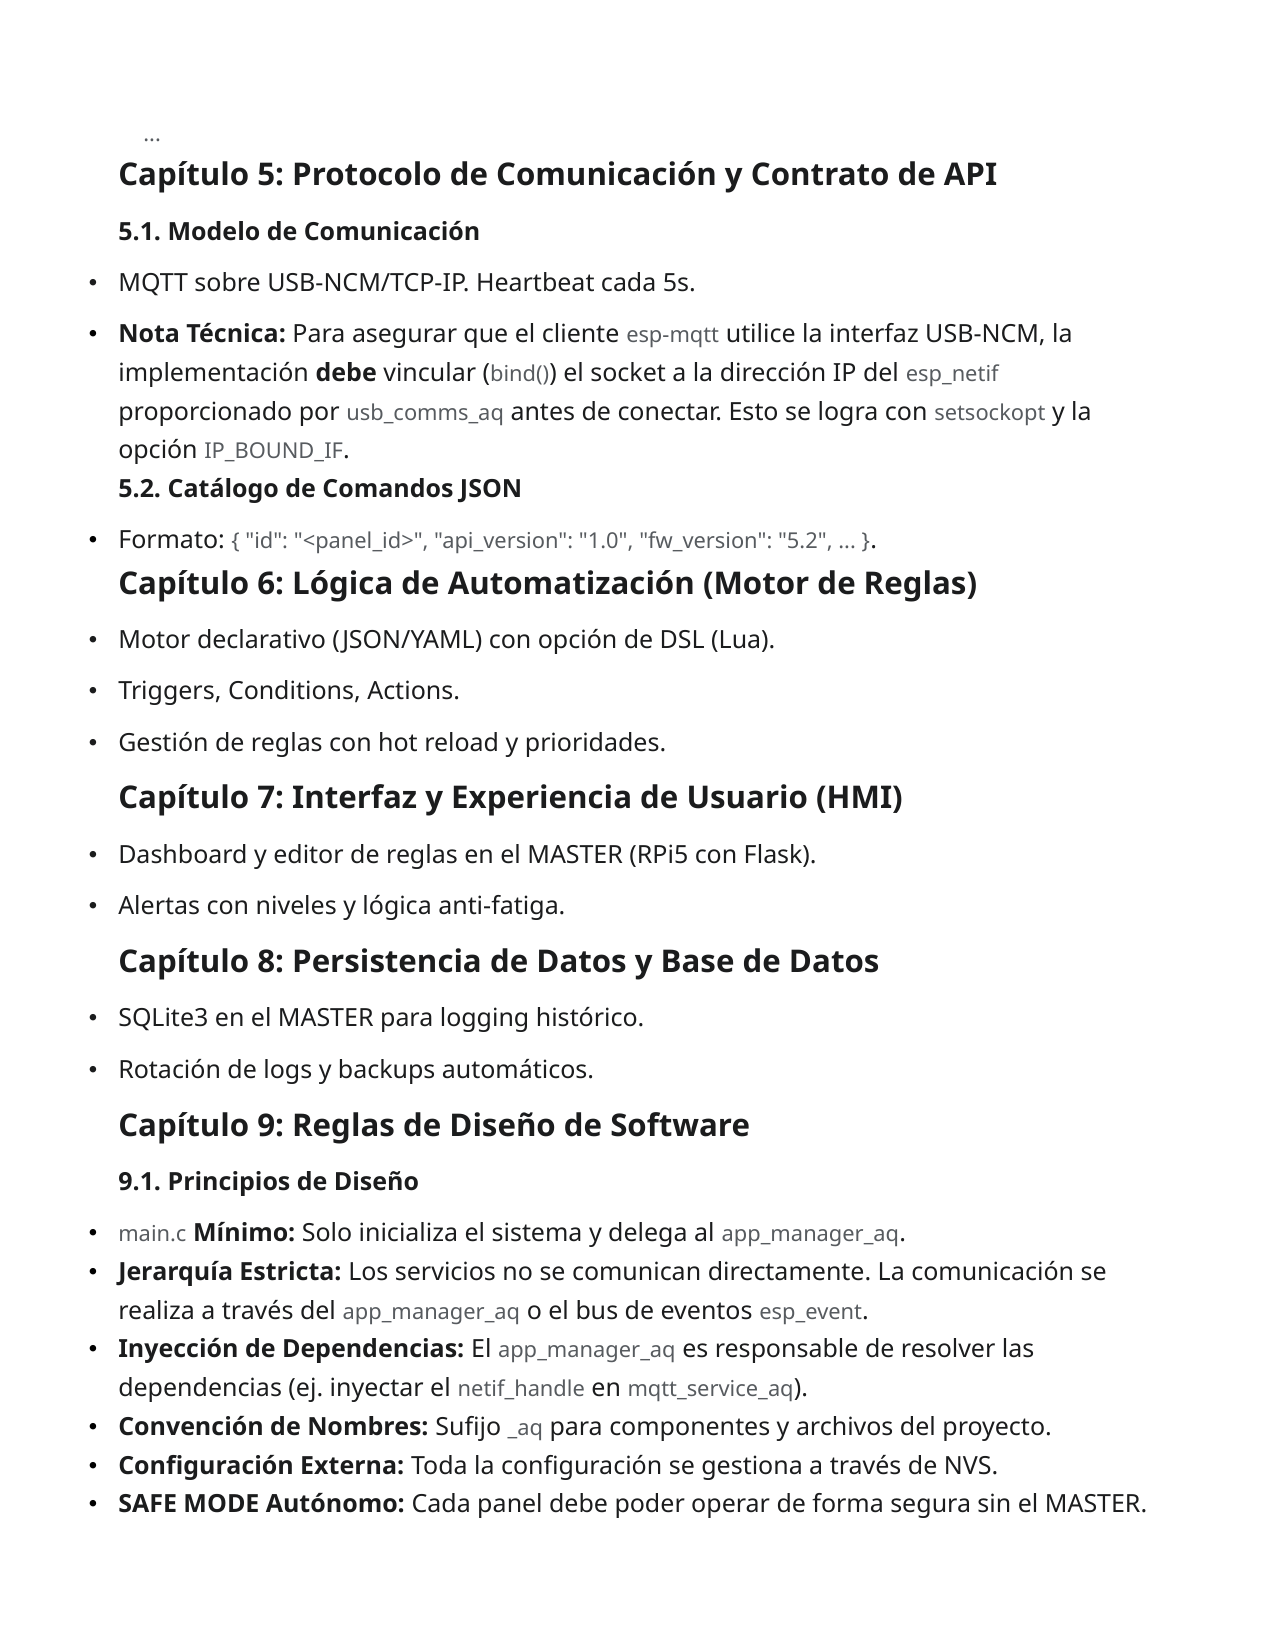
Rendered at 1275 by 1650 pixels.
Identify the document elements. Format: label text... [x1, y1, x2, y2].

list Dashboard y editor de reglas en el MASTER (RPi5 con Flask). [118, 836, 1157, 871]
list Formato: { "id": "<panel_id>", "api_version": "1.0", "fw_version": "5.2", ... }. [118, 522, 1157, 556]
list SQLite3 en el MASTER para logging histórico. [118, 1000, 1157, 1034]
list Jerarquía Estricta: Los servicios no se comunican directamente. La comunicación se realiza a través del app_manager_aq o el bus de eventos esp_event. [118, 1253, 1157, 1326]
list Rotación de logs y backups automáticos. [118, 1051, 1157, 1085]
list SAFE MODE Autónomo: Cada panel debe poder operar de forma segura sin el MASTER. [118, 1486, 1157, 1520]
list Motor declarativo (JSON/YAML) con opción de DSL (Lua). [118, 622, 1157, 656]
subtitle 9.1. Principios de Diseño [118, 1163, 1157, 1198]
list MQTT sobre USB-NCM/TCP-IP. Heartbeat cada 5s. [118, 264, 1157, 298]
subtitle Capítulo 7: Interfaz y Experiencia de Usuario (HMI) [118, 775, 1157, 818]
list Nota Técnica: Para asegurar que el cliente esp-mqtt utilice la interfaz USB-NCM, la implementación debe vincular (bind()) el socket a la dirección IP del esp_netif proporcionado por usb_comms_aq antes de conectar. Esto se logra con setsockopt y la opción IP_BOUND_IF. [118, 316, 1157, 466]
list Gestión de reglas con hot reload y prioridades. [118, 724, 1157, 758]
list Convención de Nombres: Sufijo _aq para componentes y archivos del proyecto. [118, 1408, 1157, 1443]
list Triggers, Conditions, Actions. [118, 673, 1157, 707]
subtitle 5.2. Catálogo de Comandos JSON [118, 471, 1157, 505]
subtitle Capítulo 8: Persistencia de Datos y Base de Datos [118, 939, 1157, 982]
subtitle 5.1. Modelo de Comunicación [118, 213, 1157, 247]
list Inyección de Dependencias: El app_manager_aq es responsable de resolver las dependencias (ej. inyectar el netif_handle en mqtt_service_aq). [118, 1331, 1157, 1404]
text ... [118, 118, 1157, 148]
subtitle Capítulo 5: Protocolo de Comunicación y Contrato de API [118, 152, 1157, 195]
subtitle Capítulo 6: Lógica de Automatización (Motor de Reglas) [118, 561, 1157, 603]
subtitle Capítulo 9: Reglas de Diseño de Software [118, 1102, 1157, 1145]
list Configuración Externa: Toda la configuración se gestiona a través de NVS. [118, 1447, 1157, 1481]
list main.c Mínimo: Solo inicializa el sistema y delega al app_manager_aq. [118, 1215, 1157, 1249]
list Alertas con niveles y lógica anti-fatiga. [118, 888, 1157, 922]
